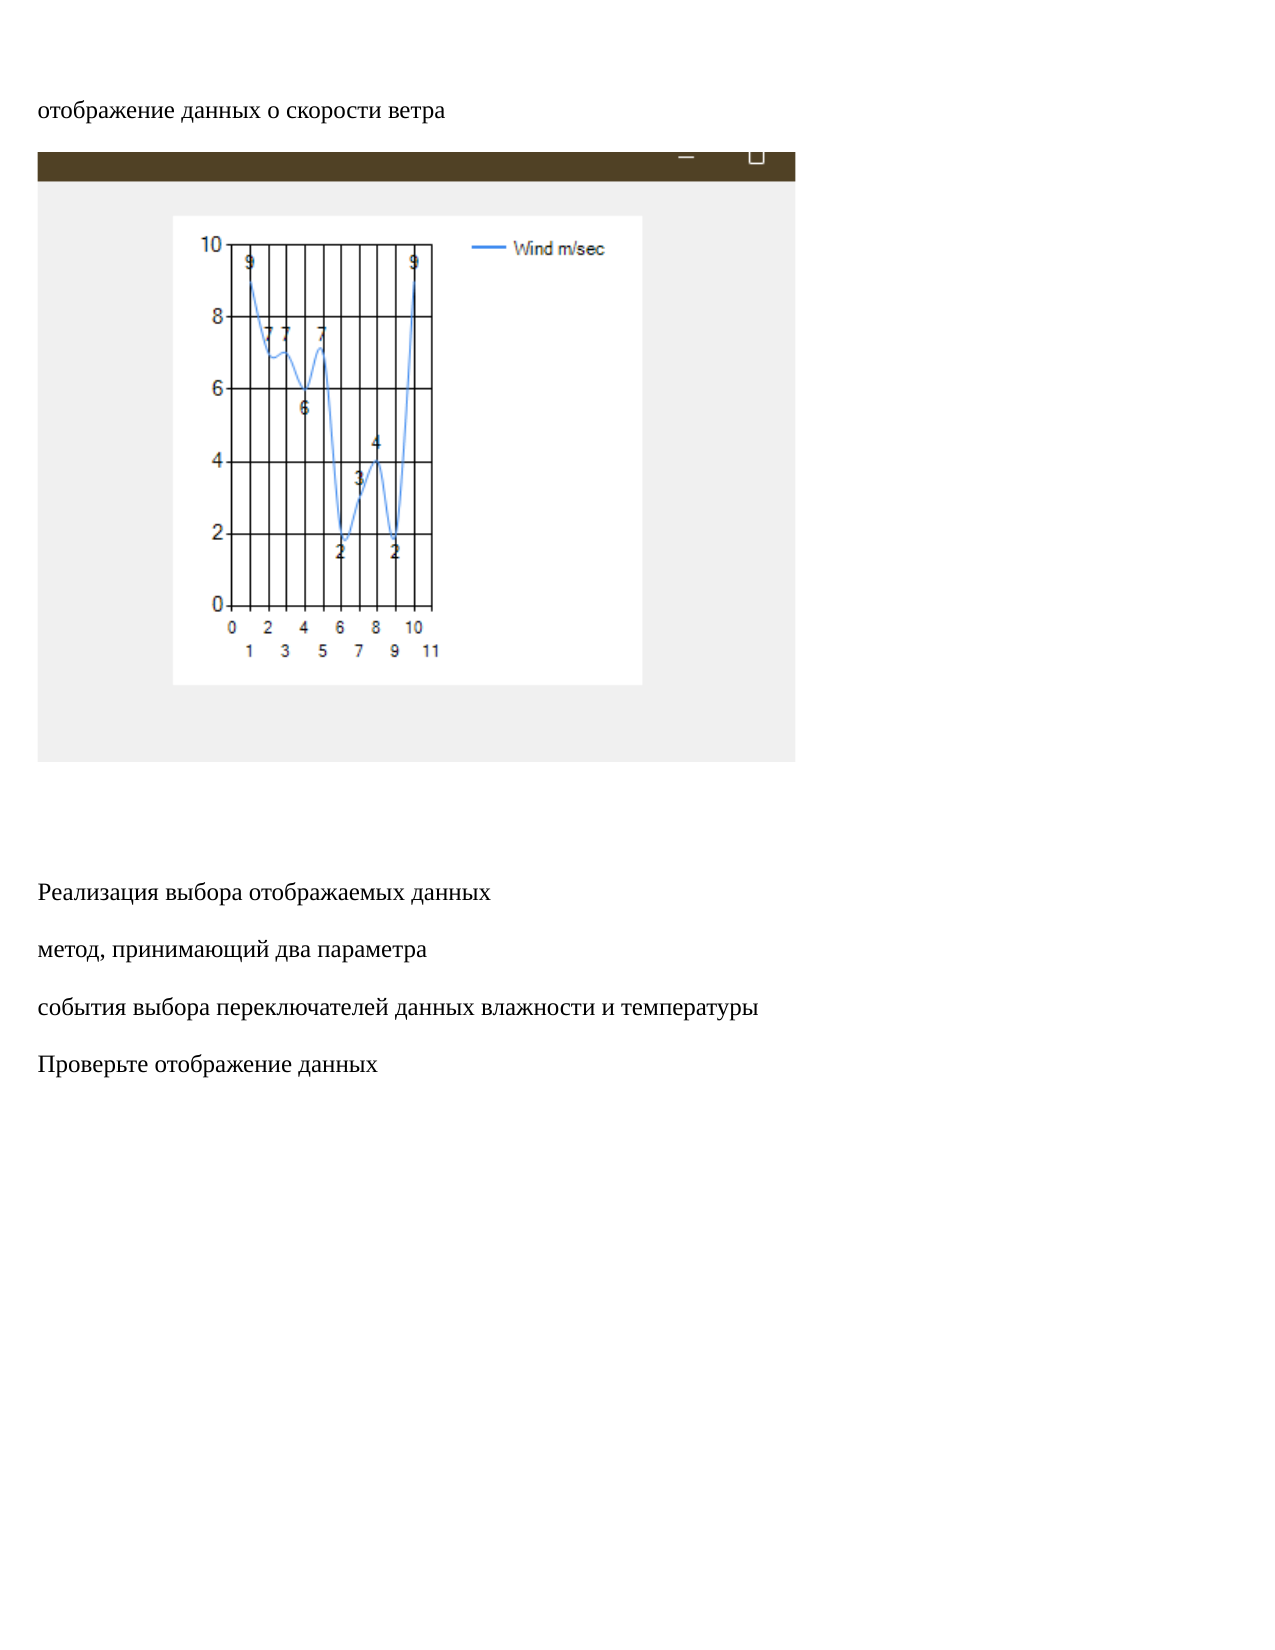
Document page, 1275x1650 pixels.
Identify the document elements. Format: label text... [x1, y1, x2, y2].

text метод, принимающий два параметра [37, 934, 1237, 963]
text Проверьте отображение данных [37, 1049, 1237, 1078]
text Реализация выбора отображаемых данных [37, 877, 1237, 906]
text события выбора переключателей данных влажности и температуры [37, 992, 1237, 1021]
text отображение данных о скорости ветра [37, 95, 1237, 124]
picture [37, 152, 796, 762]
